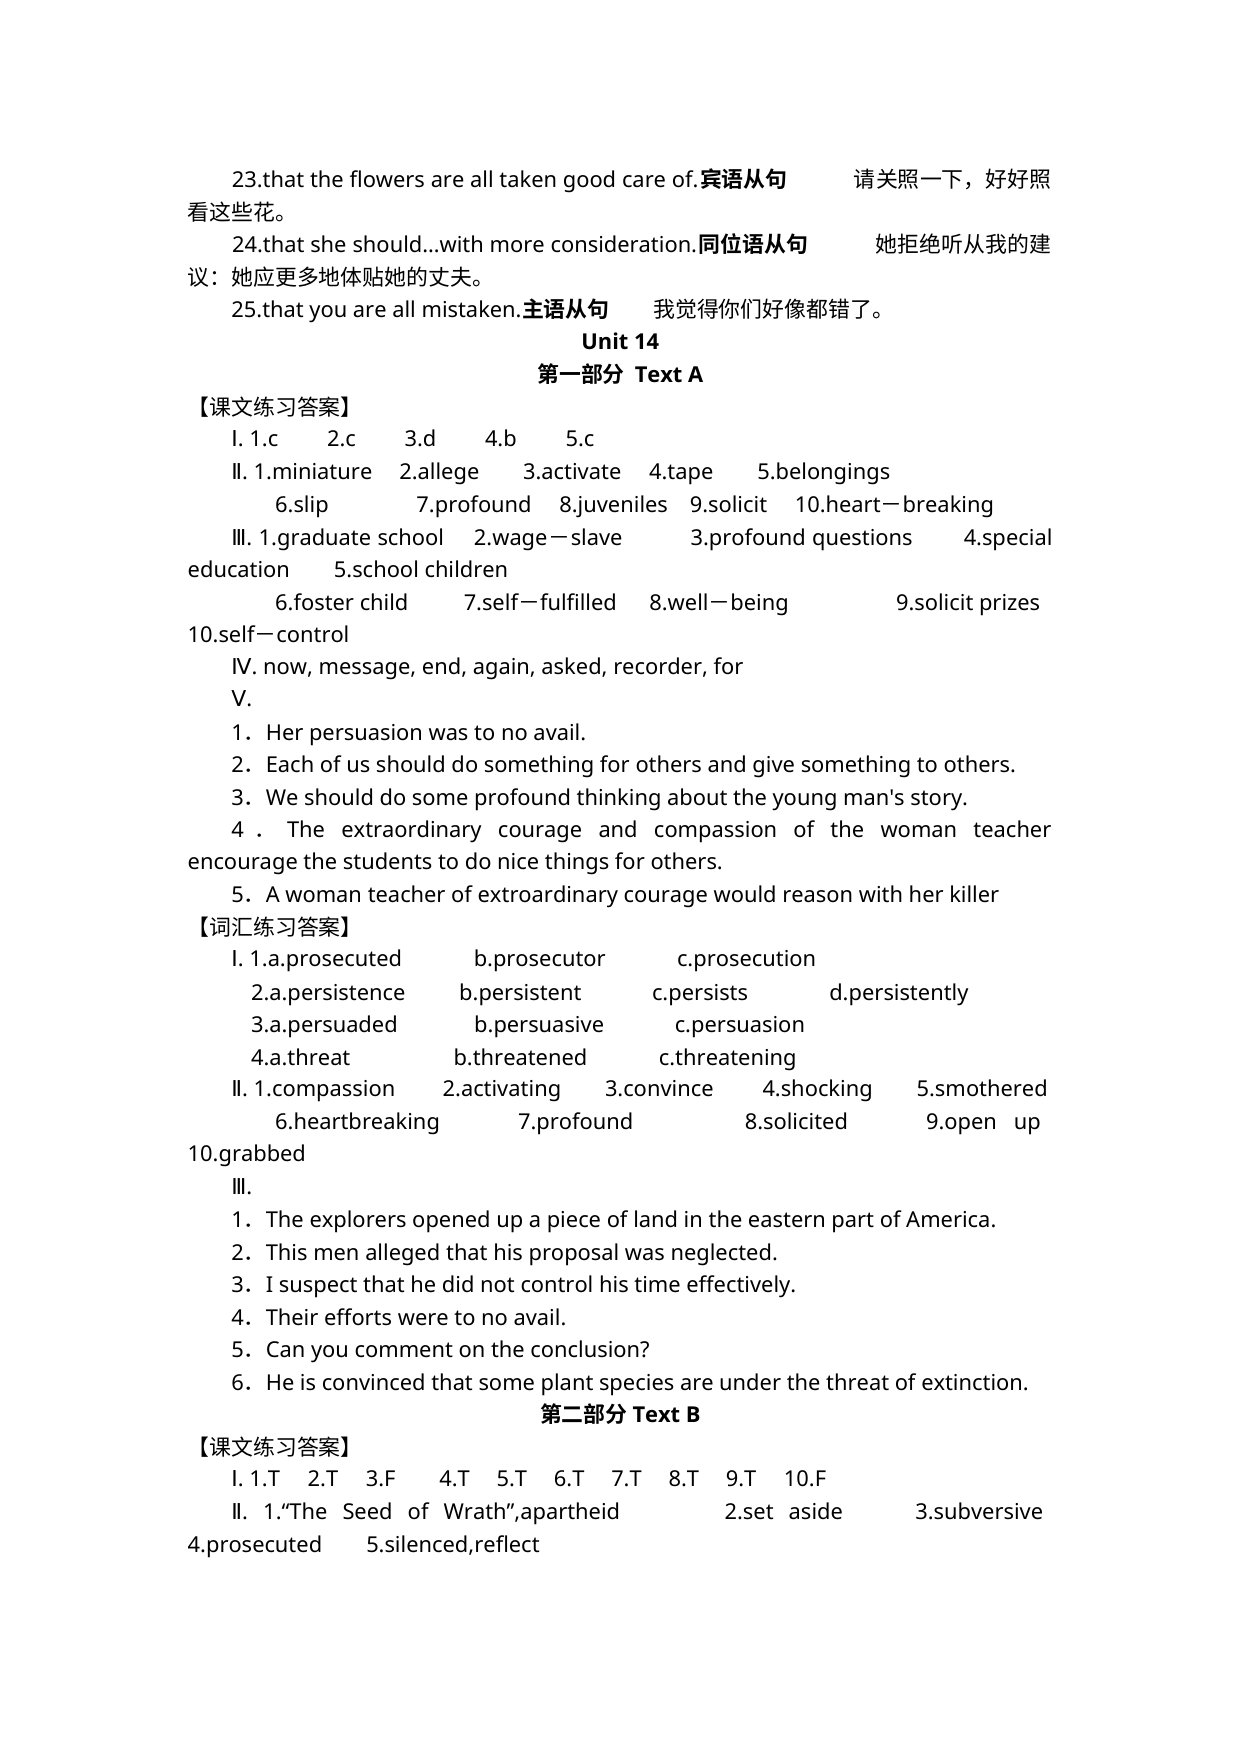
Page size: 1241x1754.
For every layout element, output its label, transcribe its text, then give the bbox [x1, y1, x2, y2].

text 6.heartbreaking 7.profound 8.solicited 9.open up 10.grabbed [187, 1104, 1053, 1169]
text Unit 14 [187, 324, 1053, 357]
text Ⅴ. [187, 682, 1053, 714]
text 1．The explorers opened up a piece of land in the eastern part of America. [187, 1202, 1053, 1234]
text Ⅱ. 1.“The Seed of Wrath”,apartheid 2.set aside 3.subversive 4.prosecuted 5.silenced,reflect [187, 1494, 1053, 1559]
text 5．A woman teacher of extroardinary courage would reason with her killer [187, 877, 1053, 909]
text Ⅰ. 1.c 2.c 3.d 4.b 5.c [187, 422, 1053, 454]
text 【课文练习答案】 [187, 1429, 1053, 1462]
text 2．This men alleged that his proposal was neglected. [187, 1234, 1053, 1267]
text Ⅲ. 1.graduate school 2.wage－slave 3.profound questions 4.special education 5.school children [187, 519, 1053, 584]
text 6.foster child 7.self－fulfilled 8.well－being 9.solicit prizes 10.self－control [187, 584, 1053, 649]
text 1．Her persuasion was to no avail. [187, 714, 1053, 747]
text 5．Can you comment on the conclusion? [187, 1332, 1053, 1364]
text Ⅰ. 1.a.prosecuted b.prosecutor c.prosecution 2.a.persistence b.persistent c.persists d.persistently 3.a.persuaded b.persuasive c.persuasion 4.a.threat b.threatened c.threatening [187, 942, 1053, 1072]
text 6．He is convinced that some plant species are under the threat of extinction. [187, 1364, 1053, 1397]
text Ⅱ. 1.miniature 2.allege 3.activate 4.tape 5.belongings 6.slip 7.profound 8.juveniles 9.solicit 10.heart－breaking [187, 454, 1053, 519]
text Ⅰ. 1.T 2.T 3.F 4.T 5.T 6.T 7.T 8.T 9.T 10.F [187, 1462, 1053, 1494]
text 【词汇练习答案】 [187, 909, 1053, 942]
text 4．The extraordinary courage and compassion of the woman teacher encourage the students to do nice things for others. [187, 812, 1053, 877]
text Ⅱ. 1.compassion 2.activating 3.convince 4.shocking 5.smothered [187, 1072, 1053, 1104]
text 【课文练习答案】 [187, 389, 1053, 422]
text 毫无疑问，许许多多人会得益于心脏手术。 13.What one has previously thought.宾语从句 心胸开阔指的是人们面对现实的能力。因为现实是不顾及一个人原先是怎么想的。 14.that the party should have been cancelled.同位语从句 晚会被取消了，女孩子们都感到很遗憾。 15.that misguided forms…is safe.同位语从句 错误的节食方法产生了这么多问题，并不意味着没有安全的节食方法。 16.that ginger root…our memory.主语从句 人们一度认为姜具有改善人们记忆力的魔力。 17.that it reached out to“the edge of the world”.表语从句 使早期的水手不愿到大西洋深处远航的误解之一是大西洋延伸到了“世界的边缘”。 18.that the United States…the worst taxes.主语从句 众所周知，美国的税赋最重，世界第一。 19.Whether he will come or not.主语从句 他来不来取决于各种因素。 20.What would he have done in other circumstances.宾语从句 换个地方他会做出什么事，谁敢说呢? 21.that Oxbridge graduates…in the employment market.同位语从句 一些研究人员似乎支持他的说法：牛津和剑桥的毕业生一开始就在就业市场上享有不公平的优势。 22.What they have been discussing.主语从句 我不能理解他们正在讨论的内容。 23.that the flowers are all taken good care of.宾语从句 请关照一下，好好照看这些花。 24.that she should…with more consideration.同位语从句 她拒绝听从我的建议：她应更多地体贴她的丈夫。 25.that you are all mistaken.主语从句 我觉得你们好像都错了。 [187, 162, 1053, 324]
text 2．Each of us should do something for others and give something to others. [187, 747, 1053, 779]
text Ⅳ. now, message, end, again, asked, recorder, for [187, 649, 1053, 682]
text 3．I suspect that he did not control his time effectively. [187, 1267, 1053, 1299]
text 第二部分 Text B [187, 1397, 1053, 1429]
text 4．Their efforts were to no avail. [187, 1299, 1053, 1332]
text 第一部分 Text A [187, 357, 1053, 389]
text Ⅲ. [187, 1169, 1053, 1202]
text 3．We should do some profound thinking about the young man's story. [187, 779, 1053, 812]
